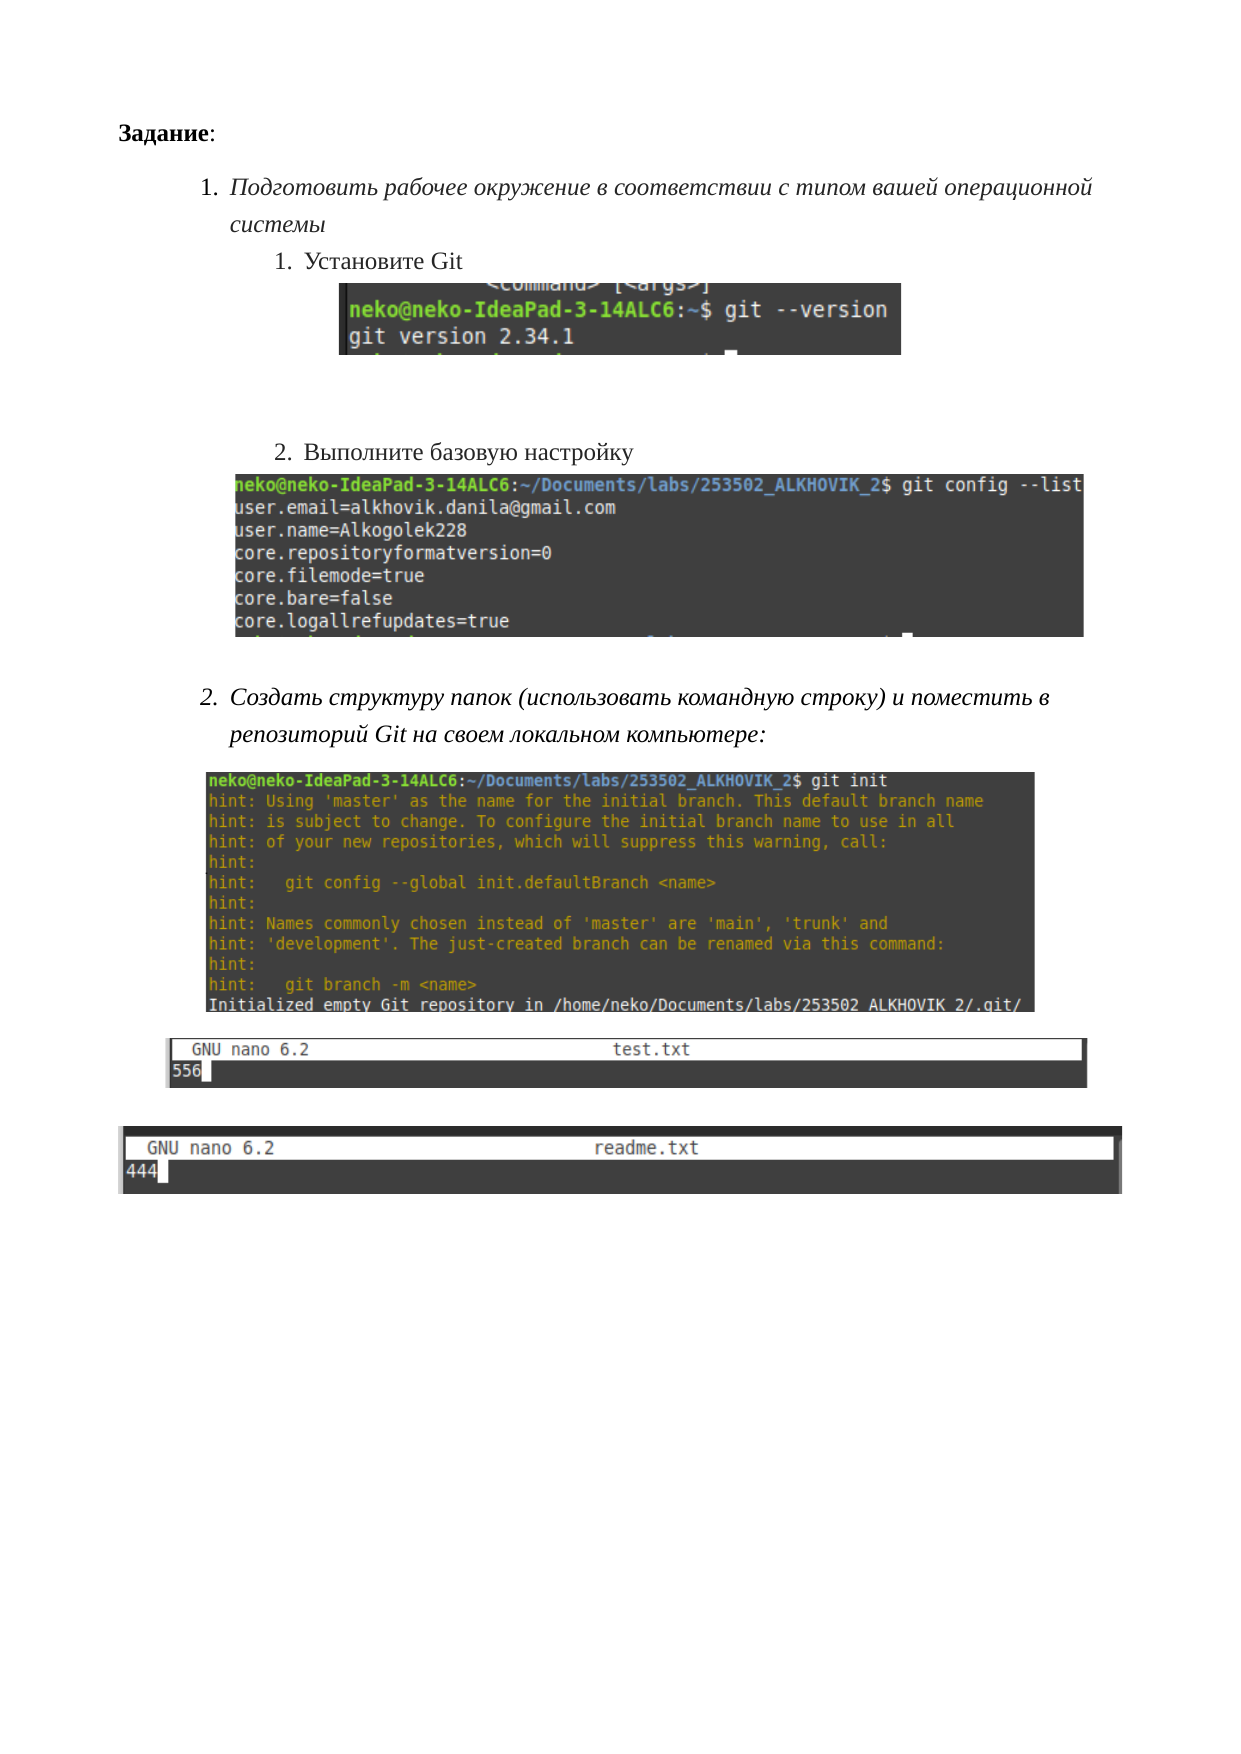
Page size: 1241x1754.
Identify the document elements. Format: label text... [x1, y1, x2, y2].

picture [165, 1038, 1088, 1088]
list Создать структуру папок (использовать командную строку) и поместить в репозиторий Git на своем локальном компьютере: [200, 682, 1122, 747]
picture [235, 474, 1084, 637]
text Задание: [118, 118, 1122, 147]
list Установите Git [274, 246, 1122, 275]
list Подготовить рабочее окружение в соответствии с типом вашей операционной системы [200, 172, 1122, 238]
picture [338, 283, 902, 355]
picture [205, 772, 1035, 1012]
list Выполните базовую настройку [274, 437, 1122, 466]
picture [118, 1126, 1123, 1194]
